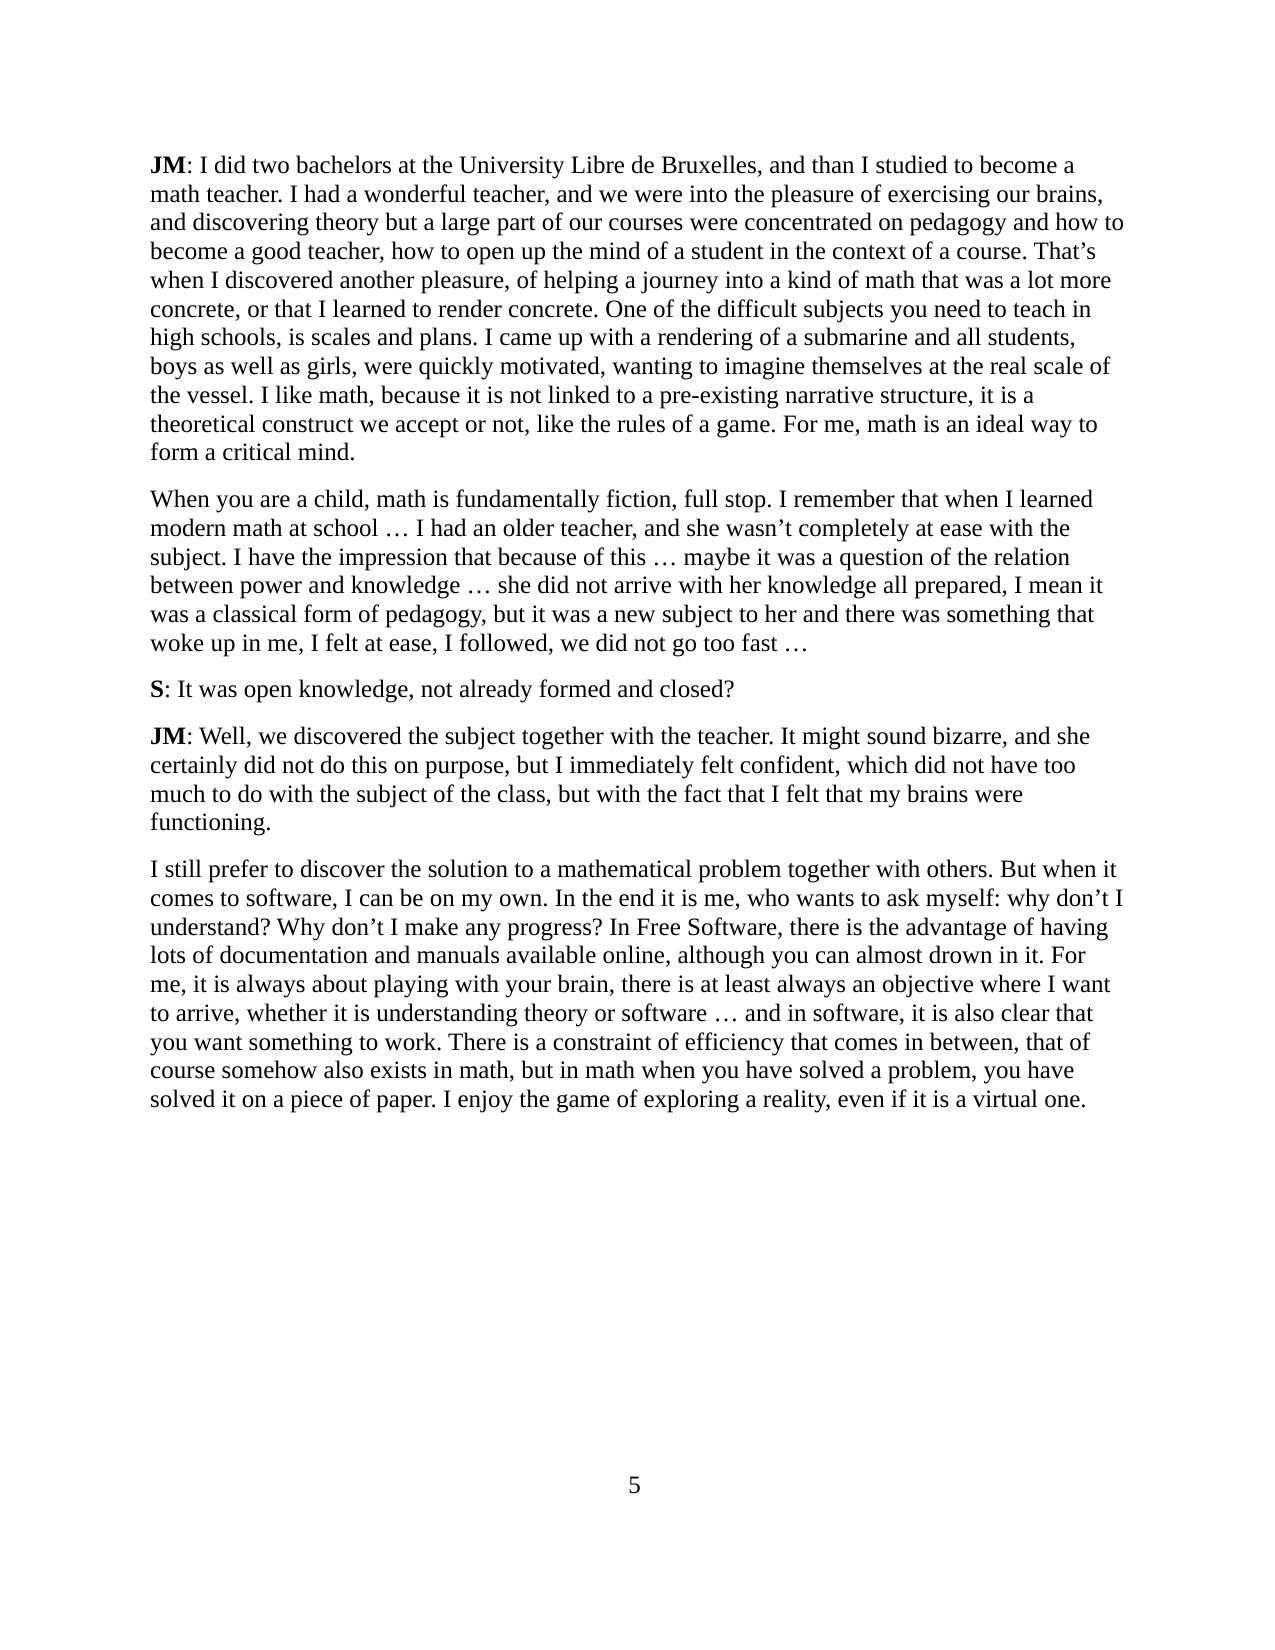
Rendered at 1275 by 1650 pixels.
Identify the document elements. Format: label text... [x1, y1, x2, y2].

text When you are a child, math is fundamentally fiction, full stop. I remember that when I learned modern math at school … I had an older teacher, and she wasn’t completely at ease with the subject. I have the impression that because of this … maybe it was a question of the relation between power and knowledge … she did not arrive with her knowledge all prepared, I mean it was a classical form of pedagogy, but it was a new subject to her and there was something that woke up in me, I felt at ease, I followed, we did not go too fast … [150, 484, 1125, 657]
text JM: I did two bachelors at the University Libre de Bruxelles, and than I studied to become a math teacher. I had a wonderful teacher, and we were into the pleasure of exercising our brains, and discovering theory but a large part of our courses were concentrated on pedagogy and how to become a good teacher, how to open up the mind of a student in the context of a course. That’s when I discovered another pleasure, of helping a journey into a kind of math that was a lot more concrete, or that I learned to render concrete. One of the difficult subjects you need to teach in high schools, is scales and plans. I came up with a rendering of a submarine and all students, boys as well as girls, were quickly motivated, wanting to imagine themselves at the real scale of the vessel. I like math, because it is not linked to a pre-existing narrative structure, it is a theoretical construct we accept or not, like the rules of a game. For me, math is an ideal way to form a critical mind. [150, 150, 1125, 466]
text I still prefer to discover the solution to a mathematical problem together with others. But when it comes to software, I can be on my own. In the end it is me, who wants to ask myself: why don’t I understand? Why don’t I make any progress? In Free Software, there is the advantage of having lots of documentation and manuals available online, although you can almost drown in it. For me, it is always about playing with your brain, there is at least always an objective where I want to arrive, whether it is understanding theory or software … and in software, it is also clear that you want something to work. There is a constraint of efficiency that comes in between, that of course somehow also exists in math, but in math when you have solved a problem, you have solved it on a piece of paper. I enjoy the game of exploring a reality, even if it is a virtual one. [150, 854, 1125, 1113]
text JM: Well, we discovered the subject together with the teacher. It might sound bizarre, and she certainly did not do this on purpose, but I immediately felt confident, which did not have too much to do with the subject of the class, but with the fact that I felt that my brains were functioning. [150, 721, 1125, 836]
text S: It was open knowledge, not already formed and closed? [150, 674, 1125, 703]
